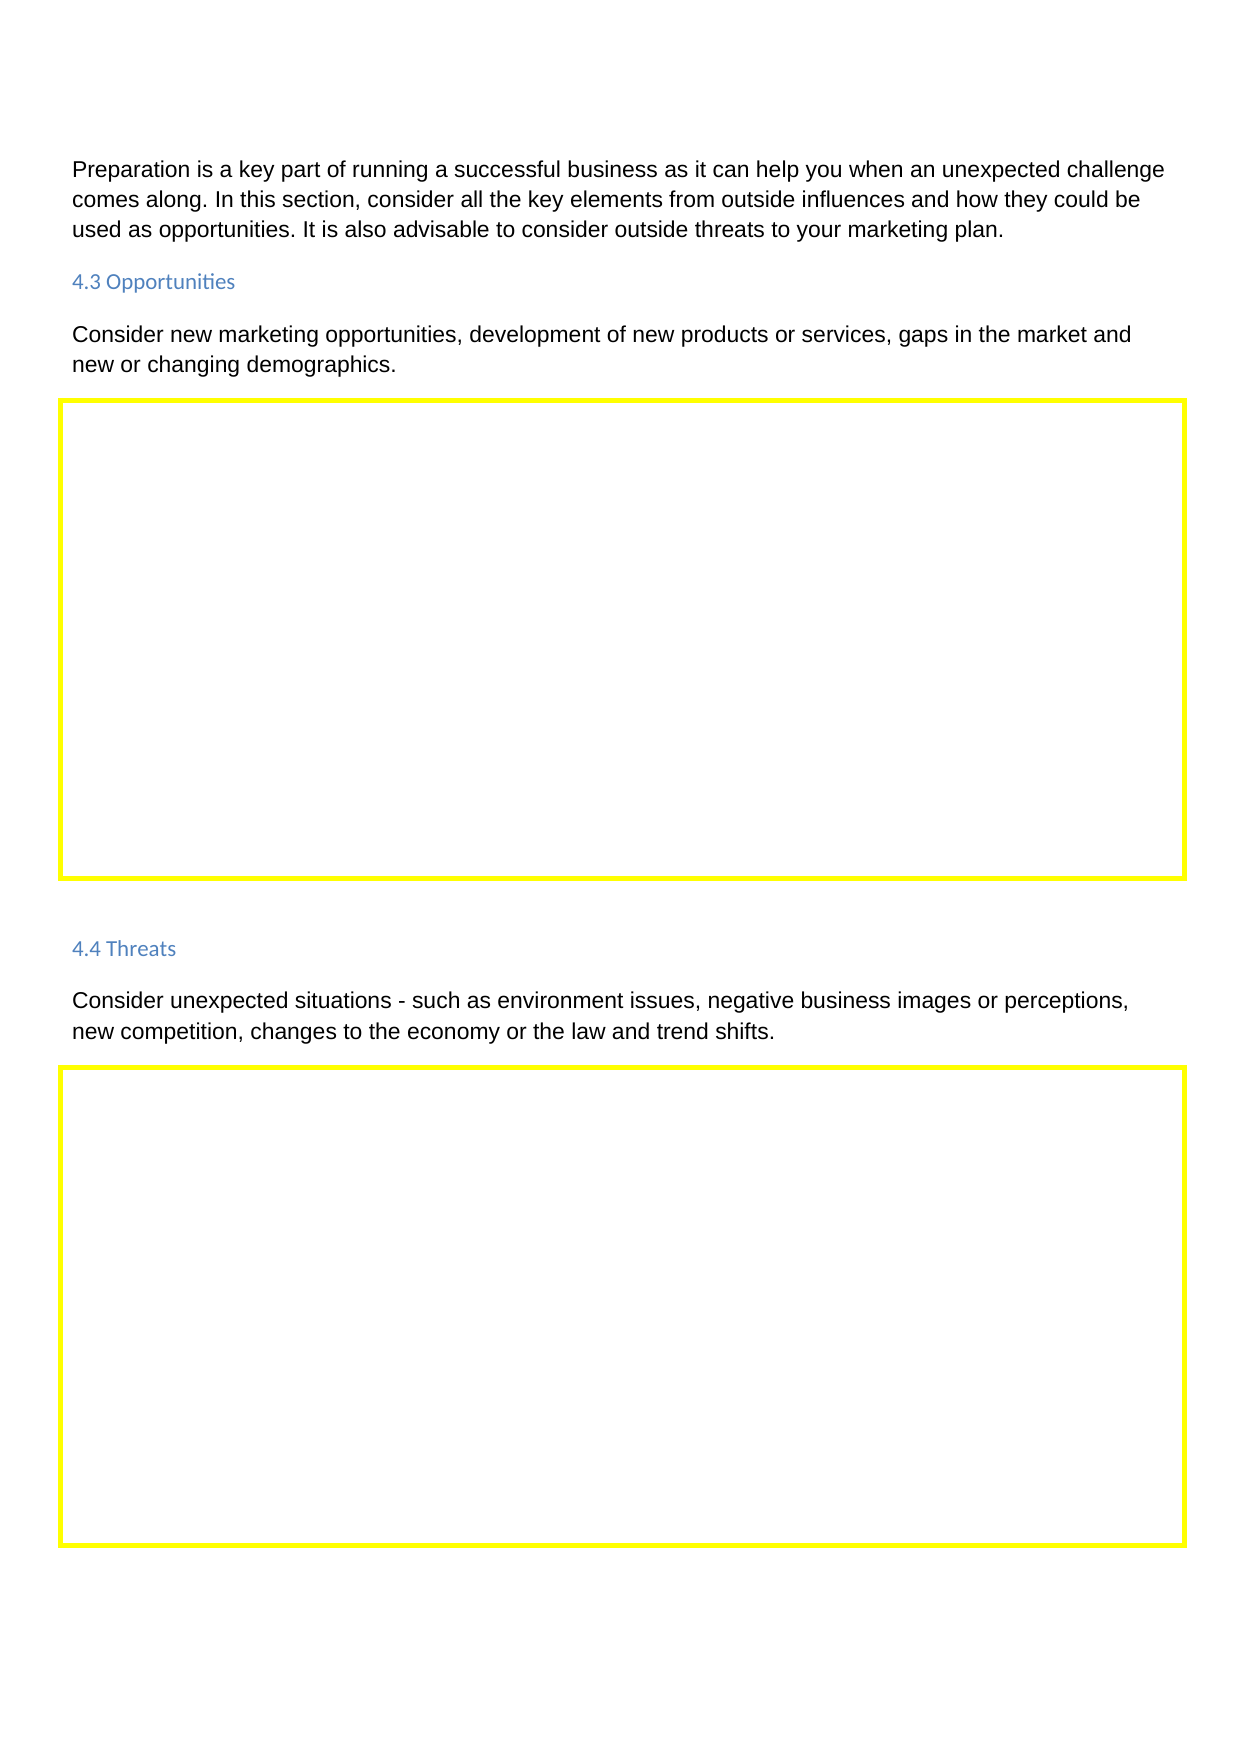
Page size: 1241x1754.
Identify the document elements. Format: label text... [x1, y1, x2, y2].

table_cell [63, 403, 1182, 876]
table_header Preparation is a key part of running a successful business as it can help you when an unexpected challenge comes along. In this section, consider all the key elements from outside influences and how they could be used as opportunities. It is also advisable to consider outside threats to your marketing plan. 4.3 Opportunities Consider new marketing opportunities, development of new products or services, gaps in the market and new or changing demographics. [61, 156, 1184, 398]
table_cell [63, 1070, 1182, 1543]
table_header 4.4 Threats Consider unexpected situations - such as environment issues, negative business images or perceptions, new competition, changes to the economy or the law and trend shifts. [61, 934, 1184, 1065]
